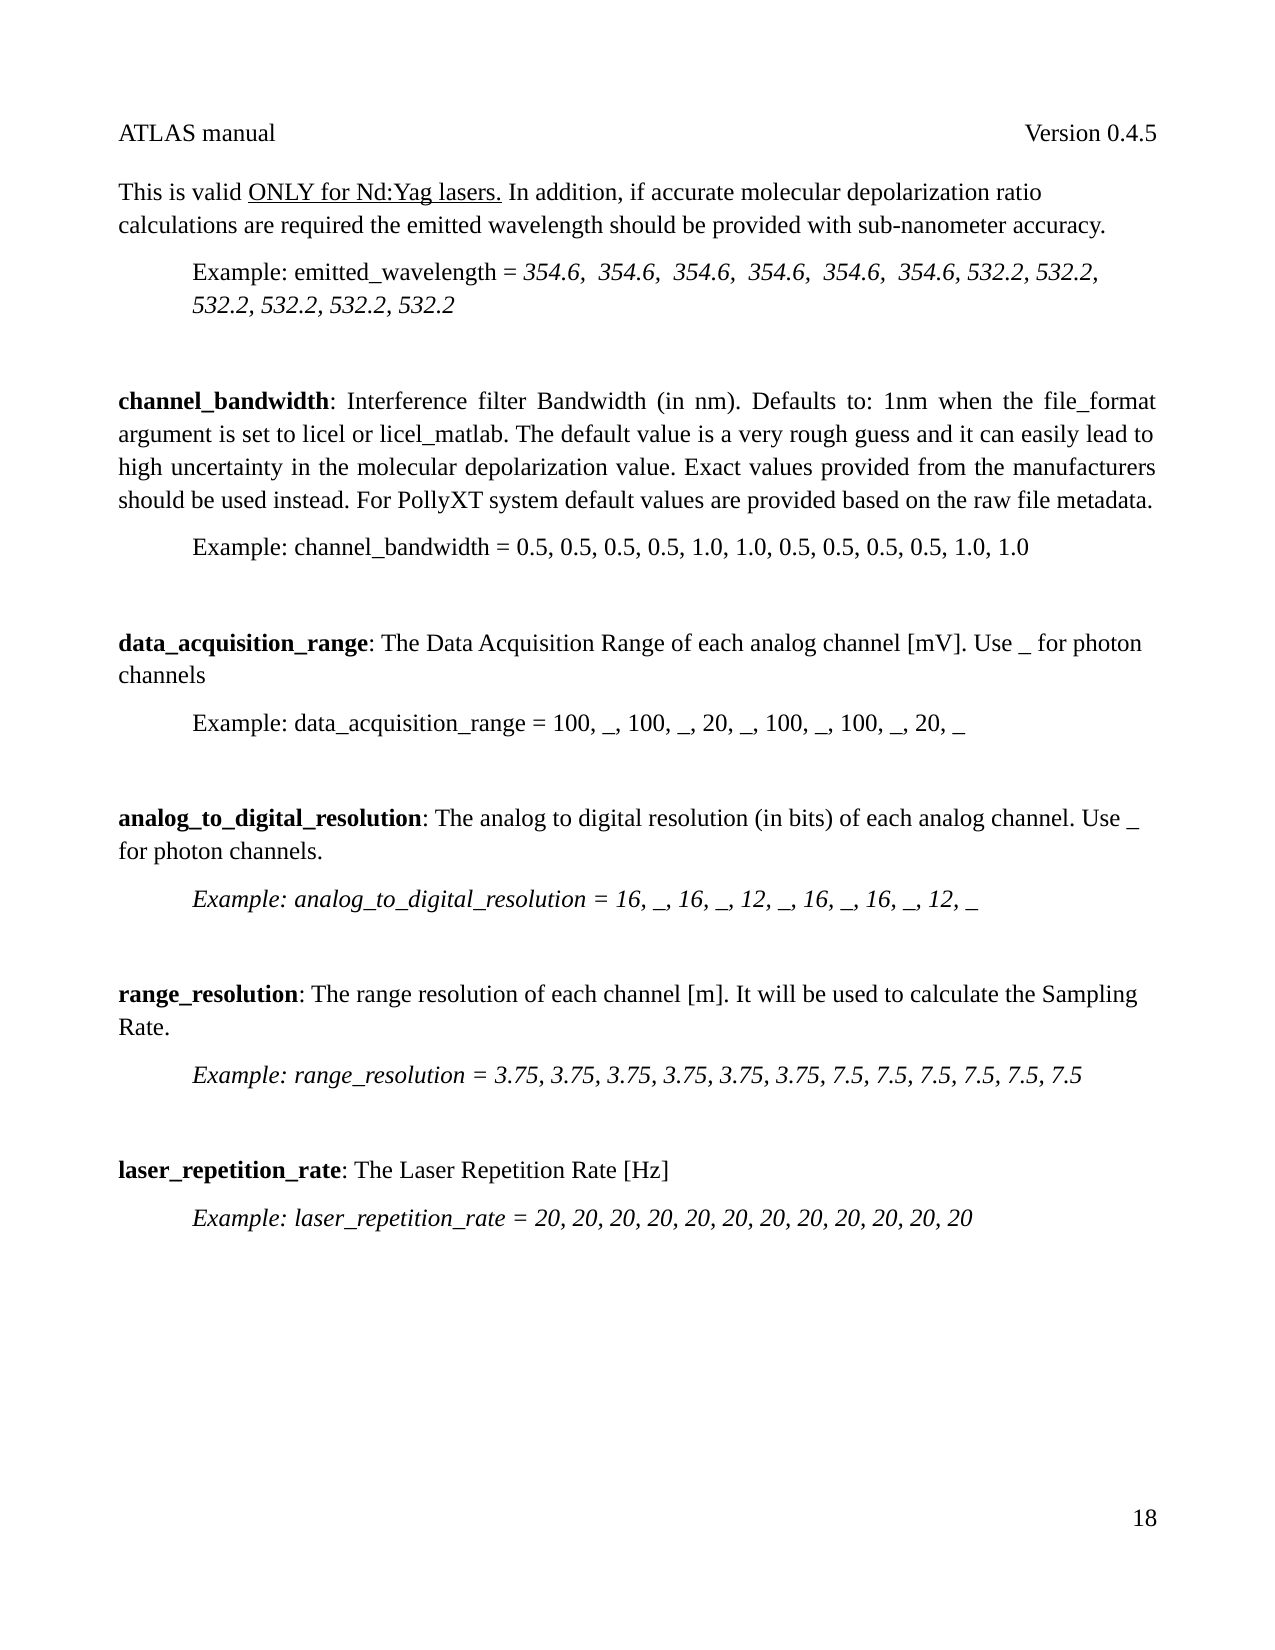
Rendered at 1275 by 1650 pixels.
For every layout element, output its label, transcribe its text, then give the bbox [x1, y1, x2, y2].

text Example: data_acquisition_range = 100, _, 100, _, 20, _, 100, _, 100, _, 20, _ [118, 708, 1157, 737]
text Example: emitted_wavelength = 354.6, 354.6, 354.6, 354.6, 354.6, 354.6, 532.2, 532.2, 532.2, 532.2, 532.2, 532.2 [118, 257, 1157, 319]
text analog_to_digital_resolution: The analog to digital resolution (in bits) of each analog channel. Use _ for photon channels. [118, 803, 1157, 865]
text range_resolution: The range resolution of each channel [m]. It will be used to calculate the Sampling Rate. [118, 979, 1157, 1041]
text Example: range_resolution = 3.75, 3.75, 3.75, 3.75, 3.75, 3.75, 7.5, 7.5, 7.5, 7.5, 7.5, 7.5 [118, 1060, 1157, 1089]
text Example: analog_to_digital_resolution = 16, _, 16, _, 12, _, 16, _, 16, _, 12, _ [118, 884, 1157, 913]
text Example: laser_repetition_rate = 20, 20, 20, 20, 20, 20, 20, 20, 20, 20, 20, 20 [118, 1203, 1157, 1231]
text Example: channel_bandwidth = 0.5, 0.5, 0.5, 0.5, 1.0, 1.0, 0.5, 0.5, 0.5, 0.5, 1.0, 1.0 [118, 532, 1157, 561]
text channel_bandwidth: Interference filter Bandwidth (in nm). Defaults to: 1nm when the file_format argument is set to licel or licel_matlab. The default value is a very rough guess and it can easily lead to high uncertainty in the molecular depolarization value. Exact values provided from the manufacturers should be used instead. For PollyXT system default values are provided based on the raw file metadata. [118, 386, 1157, 513]
text This is valid ONLY for Nd:Yag lasers. In addition, if accurate molecular depolarization ratio calculations are required the emitted wavelength should be provided with sub-nanometer accuracy. [118, 177, 1157, 239]
text data_acquisition_range: The Data Acquisition Range of each analog channel [mV]. Use _ for photon channels [118, 628, 1157, 689]
text laser_repetition_rate: The Laser Repetition Rate [Hz] [118, 1155, 1157, 1184]
